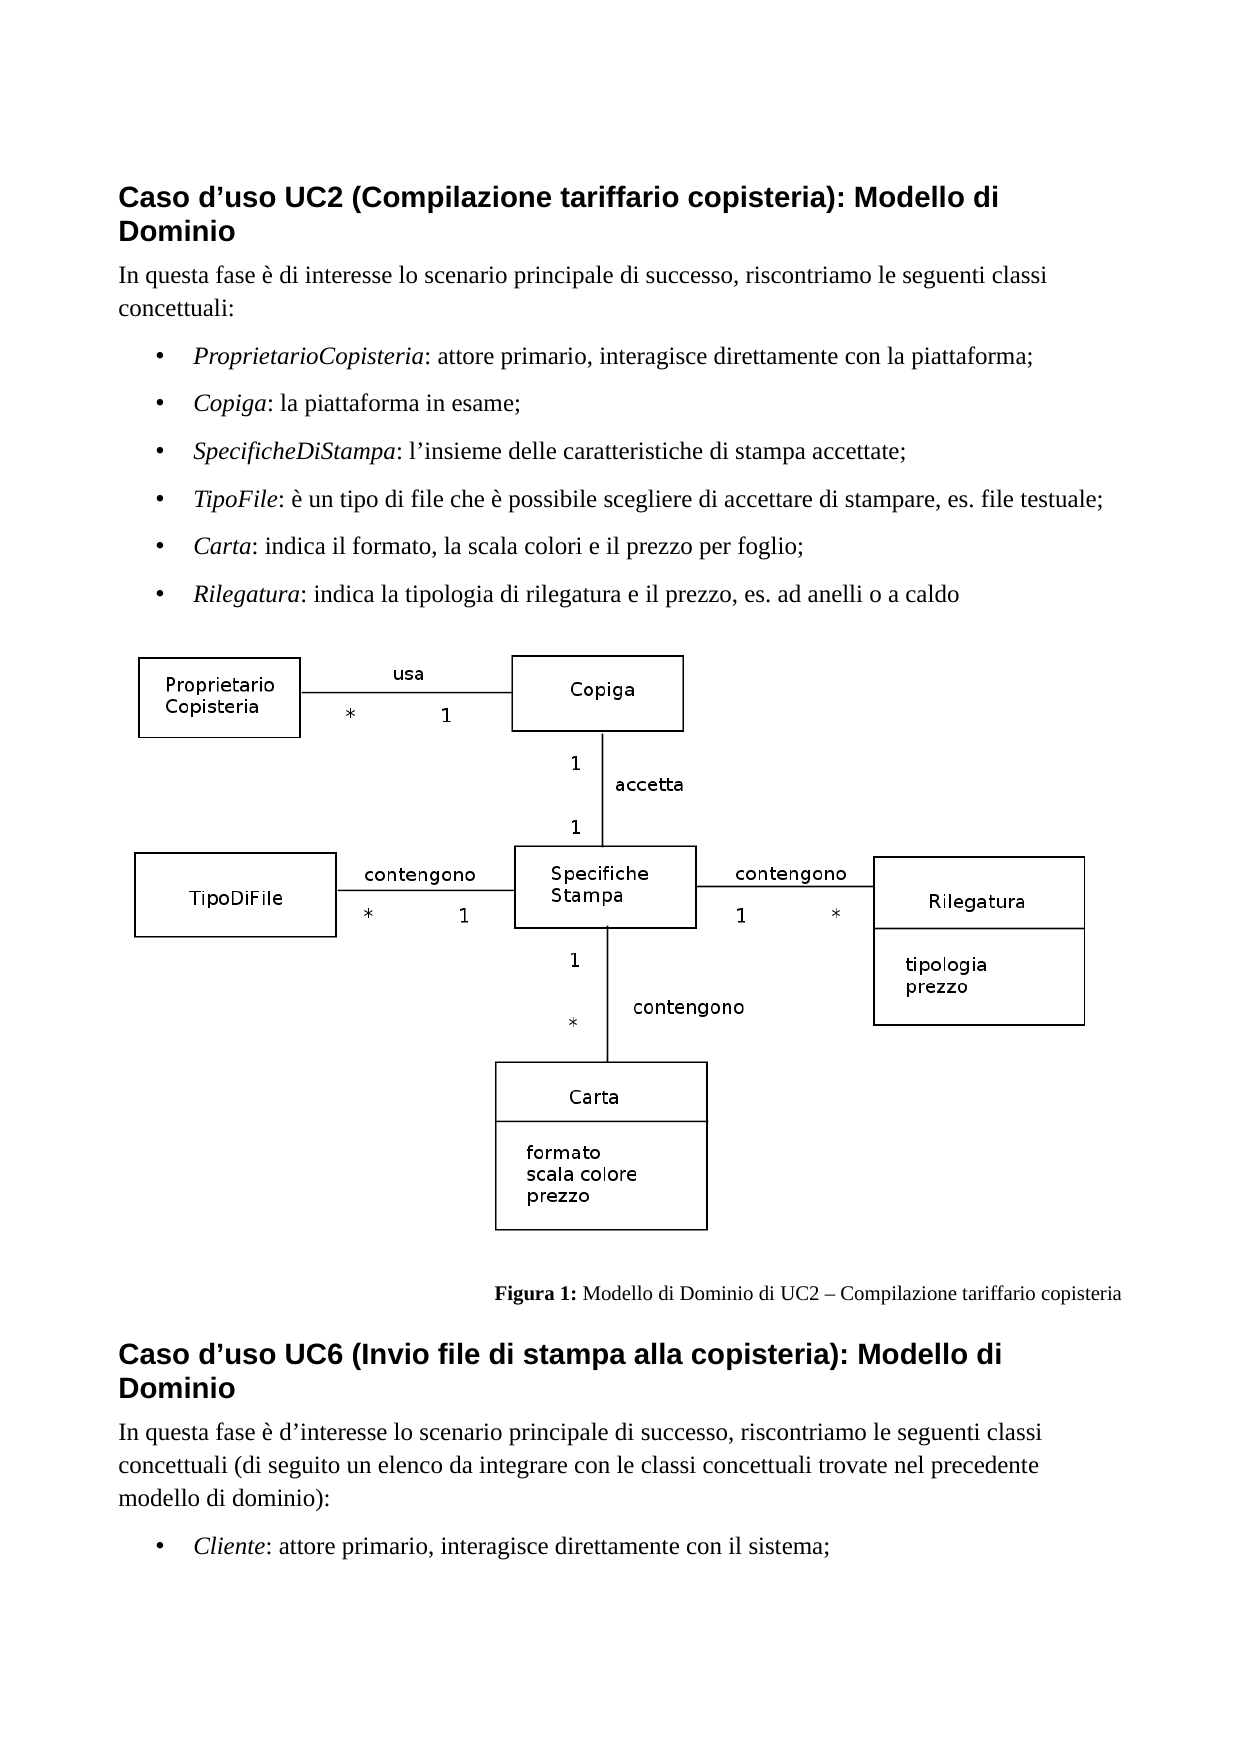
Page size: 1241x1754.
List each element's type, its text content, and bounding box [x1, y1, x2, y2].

list SpecificheDiStampa: l’insieme delle caratteristiche di stampa accettate; [156, 436, 1122, 465]
text In questa fase è di interesse lo scenario principale di successo, riscontriamo le seguenti classi concettuali: [118, 260, 1122, 322]
text Figura 1: Modello di Dominio di UC2 – Compilazione tariffario copisteria [118, 627, 1122, 1304]
list Cliente: attore primario, interagisce direttamente con il sistema; [156, 1531, 1122, 1559]
text In questa fase è d’interesse lo scenario principale di successo, riscontriamo le seguenti classi concettuali (di seguito un elenco da integrare con le classi concettuali trovate nel precedente modello di dominio): [118, 1417, 1122, 1512]
picture [110, 614, 1115, 1277]
list ProprietarioCopisteria: attore primario, interagisce direttamente con la piattaforma; [156, 341, 1122, 370]
subtitle Caso d’uso UC2 (Compilazione tariffario copisteria): Modello di Dominio [118, 180, 1122, 248]
list Rilegatura: indica la tipologia di rilegatura e il prezzo, es. ad anelli o a caldo [156, 579, 1122, 608]
list Carta: indica il formato, la scala colori e il prezzo per foglio; [156, 531, 1122, 560]
subtitle Caso d’uso UC6 (Invio file di stampa alla copisteria): Modello di Dominio [118, 1337, 1122, 1405]
list TipoFile: è un tipo di file che è possibile scegliere di accettare di stampare, es. file testuale; [156, 484, 1122, 512]
list Copiga: la piattaforma in esame; [156, 388, 1122, 417]
